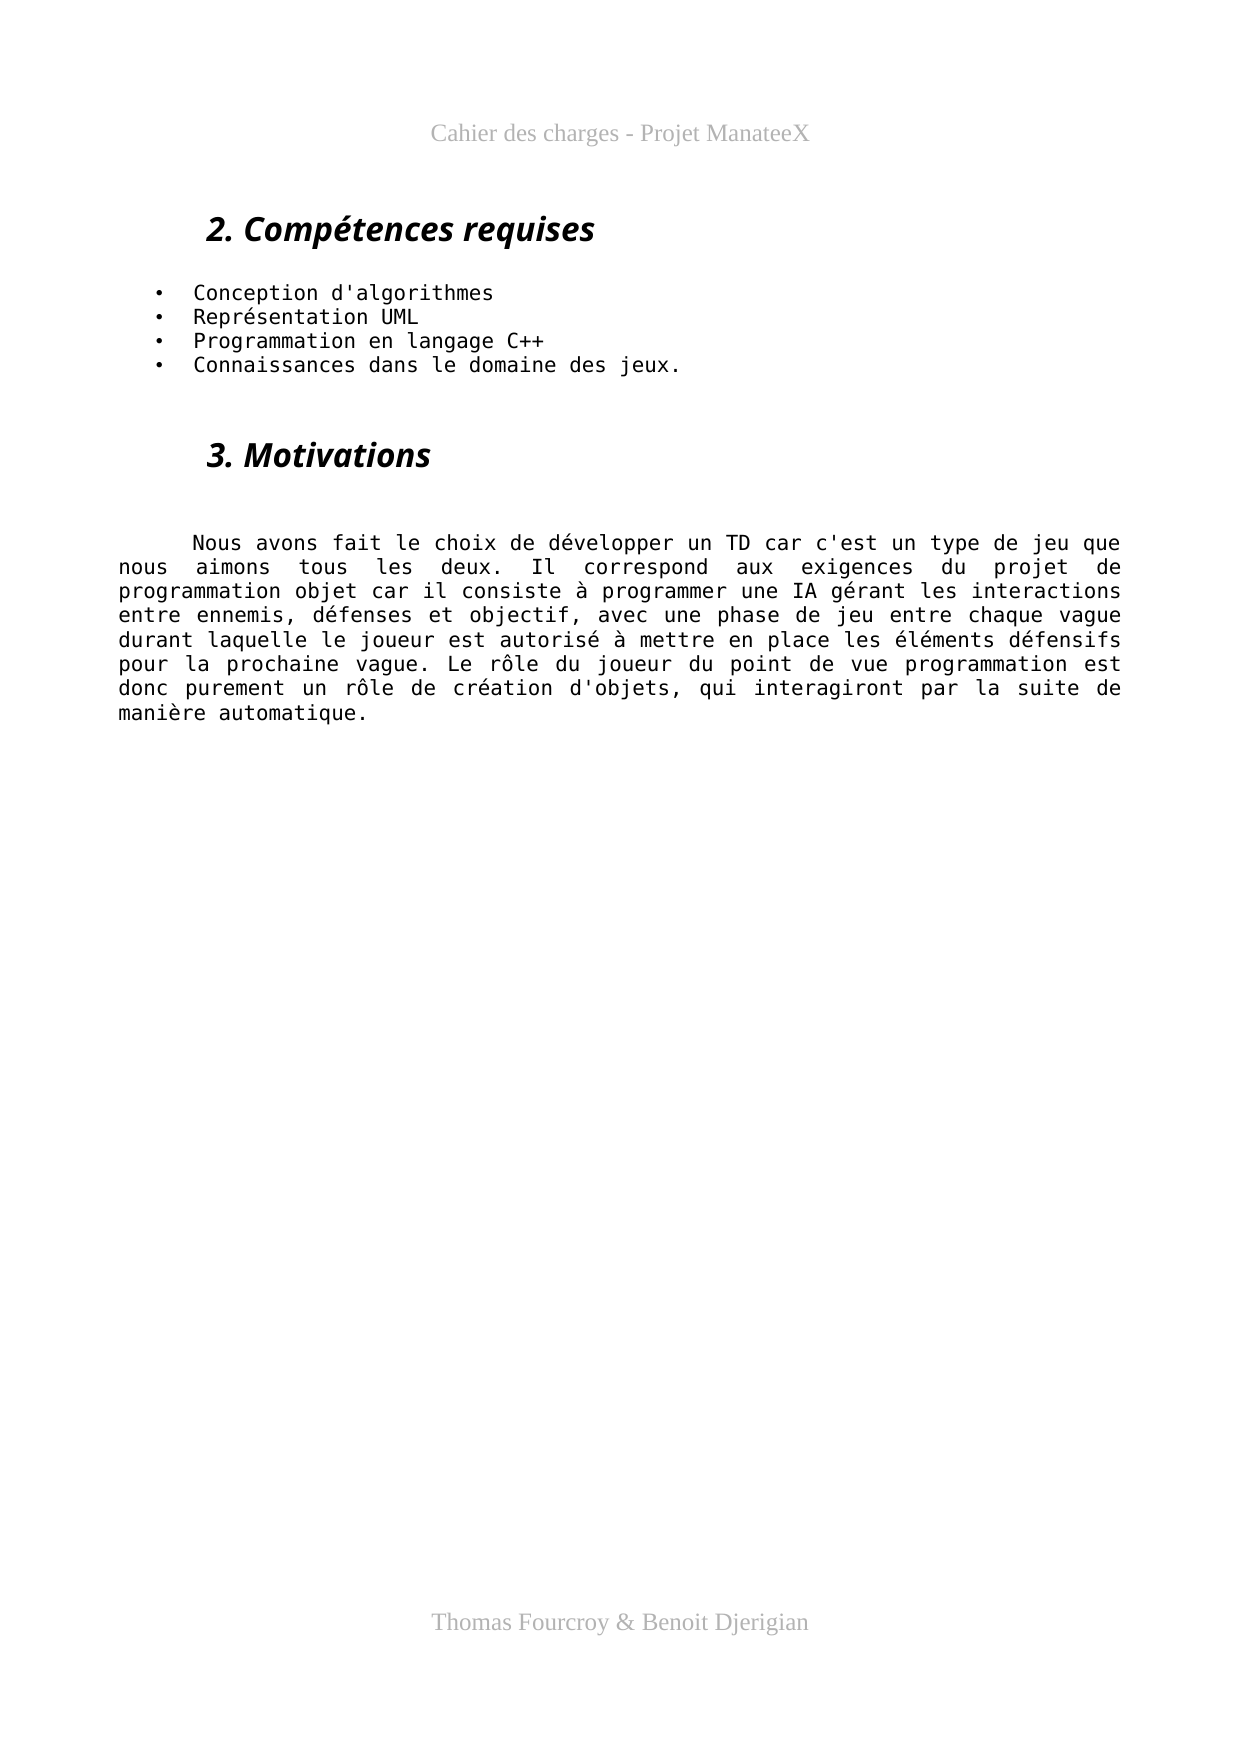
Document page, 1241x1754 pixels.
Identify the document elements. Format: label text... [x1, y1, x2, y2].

text Nous avons fait le choix de développer un TD car c'est un type de jeu que nous aimons tous les deux. Il correspond aux exigences du projet de programmation objet car il consiste à programmer une IA gérant les interactions entre ennemis, défenses et objectif, avec une phase de jeu entre chaque vague durant laquelle le joueur est autorisé à mettre en place les éléments défensifs pour la prochaine vague. Le rôle du joueur du point de vue programmation est donc purement un rôle de création d'objets, qui interagiront par la suite de manière automatique. [118, 531, 1122, 725]
list Représentation UML [156, 305, 1122, 329]
list Conception d'algorithmes [156, 281, 1122, 305]
subtitle 2. Compétences requises [177, 206, 1122, 251]
list Programmation en langage C++ [156, 329, 1122, 353]
subtitle 3. Motivations [177, 432, 1122, 477]
list Connaissances dans le domaine des jeux. [156, 353, 1122, 378]
